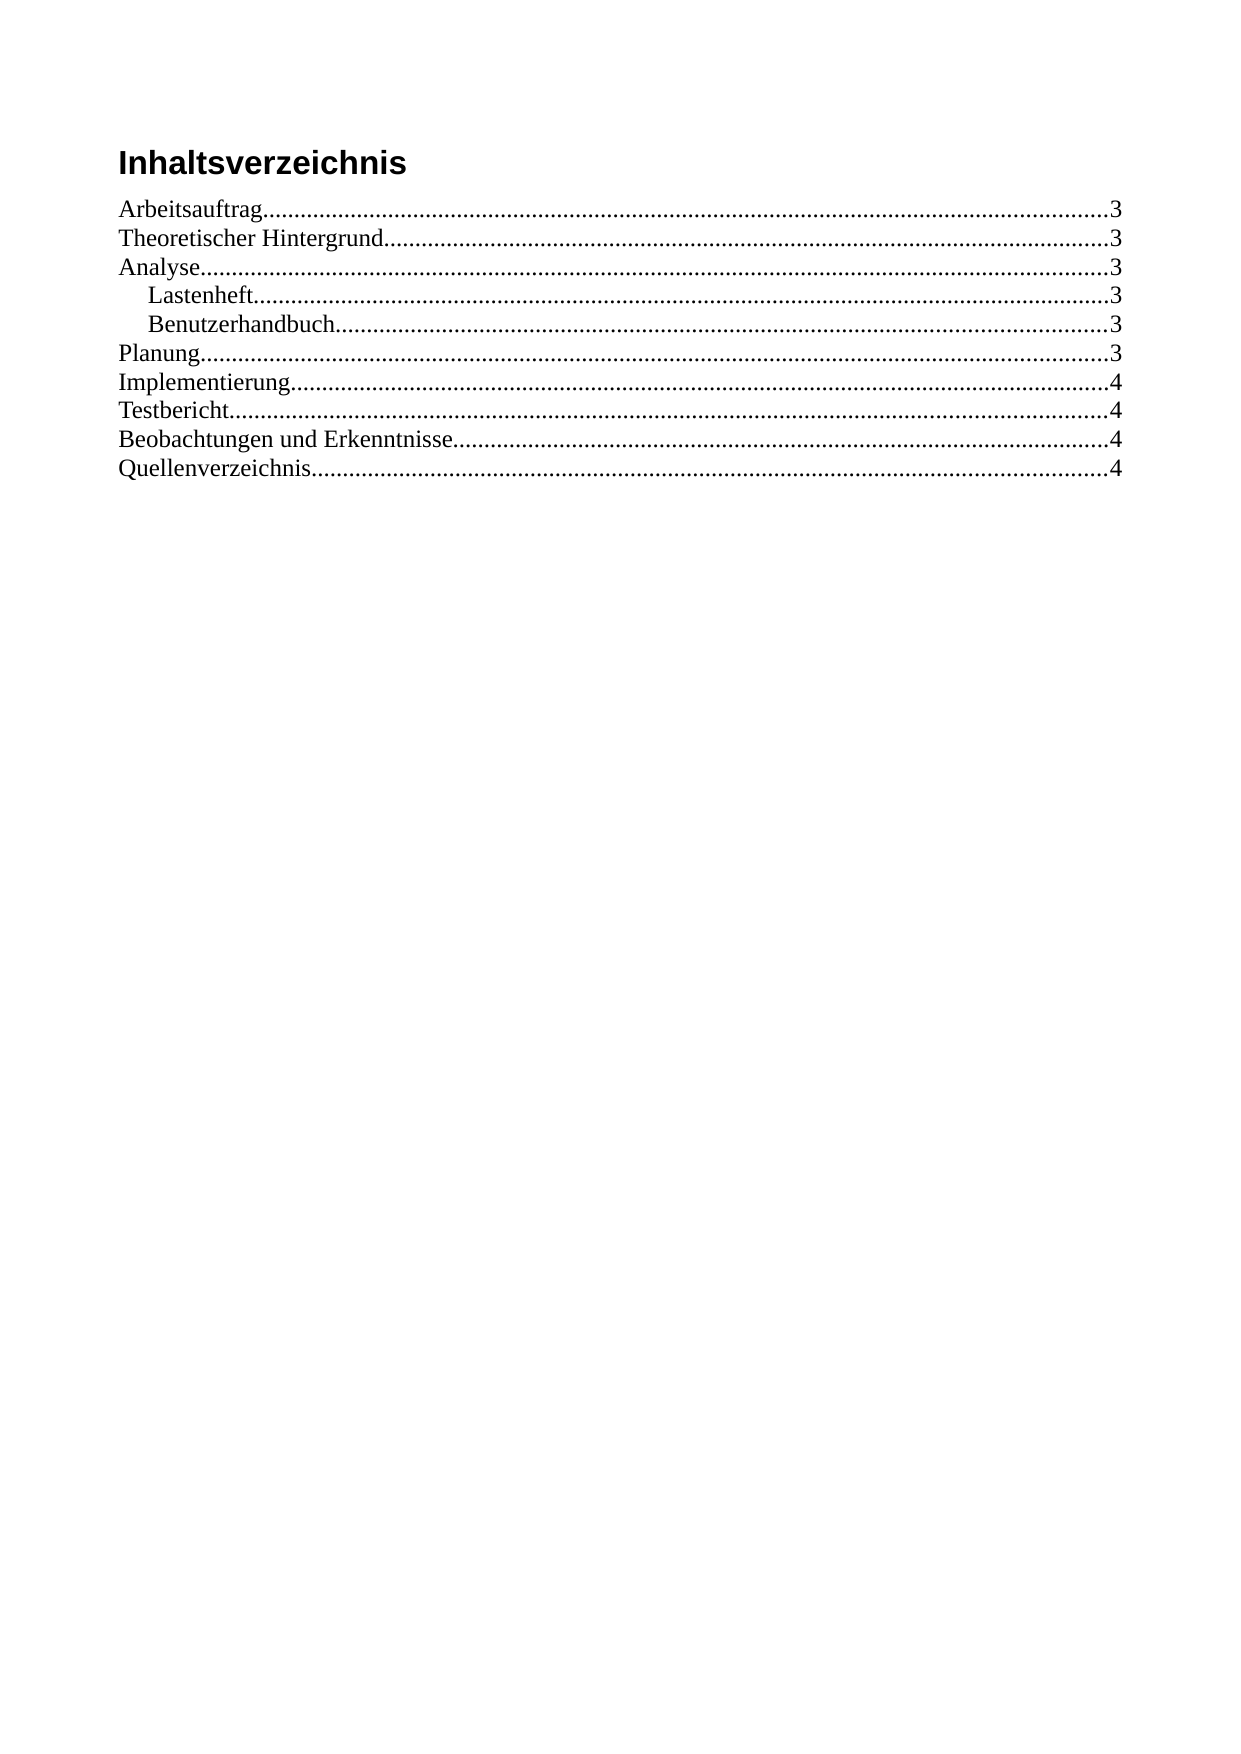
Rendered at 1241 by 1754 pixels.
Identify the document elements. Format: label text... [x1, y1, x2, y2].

text Analyse 3 [118, 252, 1122, 280]
text Planung 3 [118, 338, 1122, 367]
text Quellenverzeichnis 4 [118, 453, 1122, 482]
text Arbeitsauftrag 3 [118, 194, 1122, 223]
text Lastenheft 3 [148, 280, 1122, 309]
text Benutzerhandbuch 3 [148, 309, 1122, 338]
text Testbericht 4 [118, 395, 1122, 424]
text Theoretischer Hintergrund 3 [118, 223, 1122, 252]
text Beobachtungen und Erkenntnisse 4 [118, 424, 1122, 453]
subtitle Inhaltsverzeichnis [118, 143, 1122, 182]
text Implementierung 4 [118, 367, 1122, 395]
